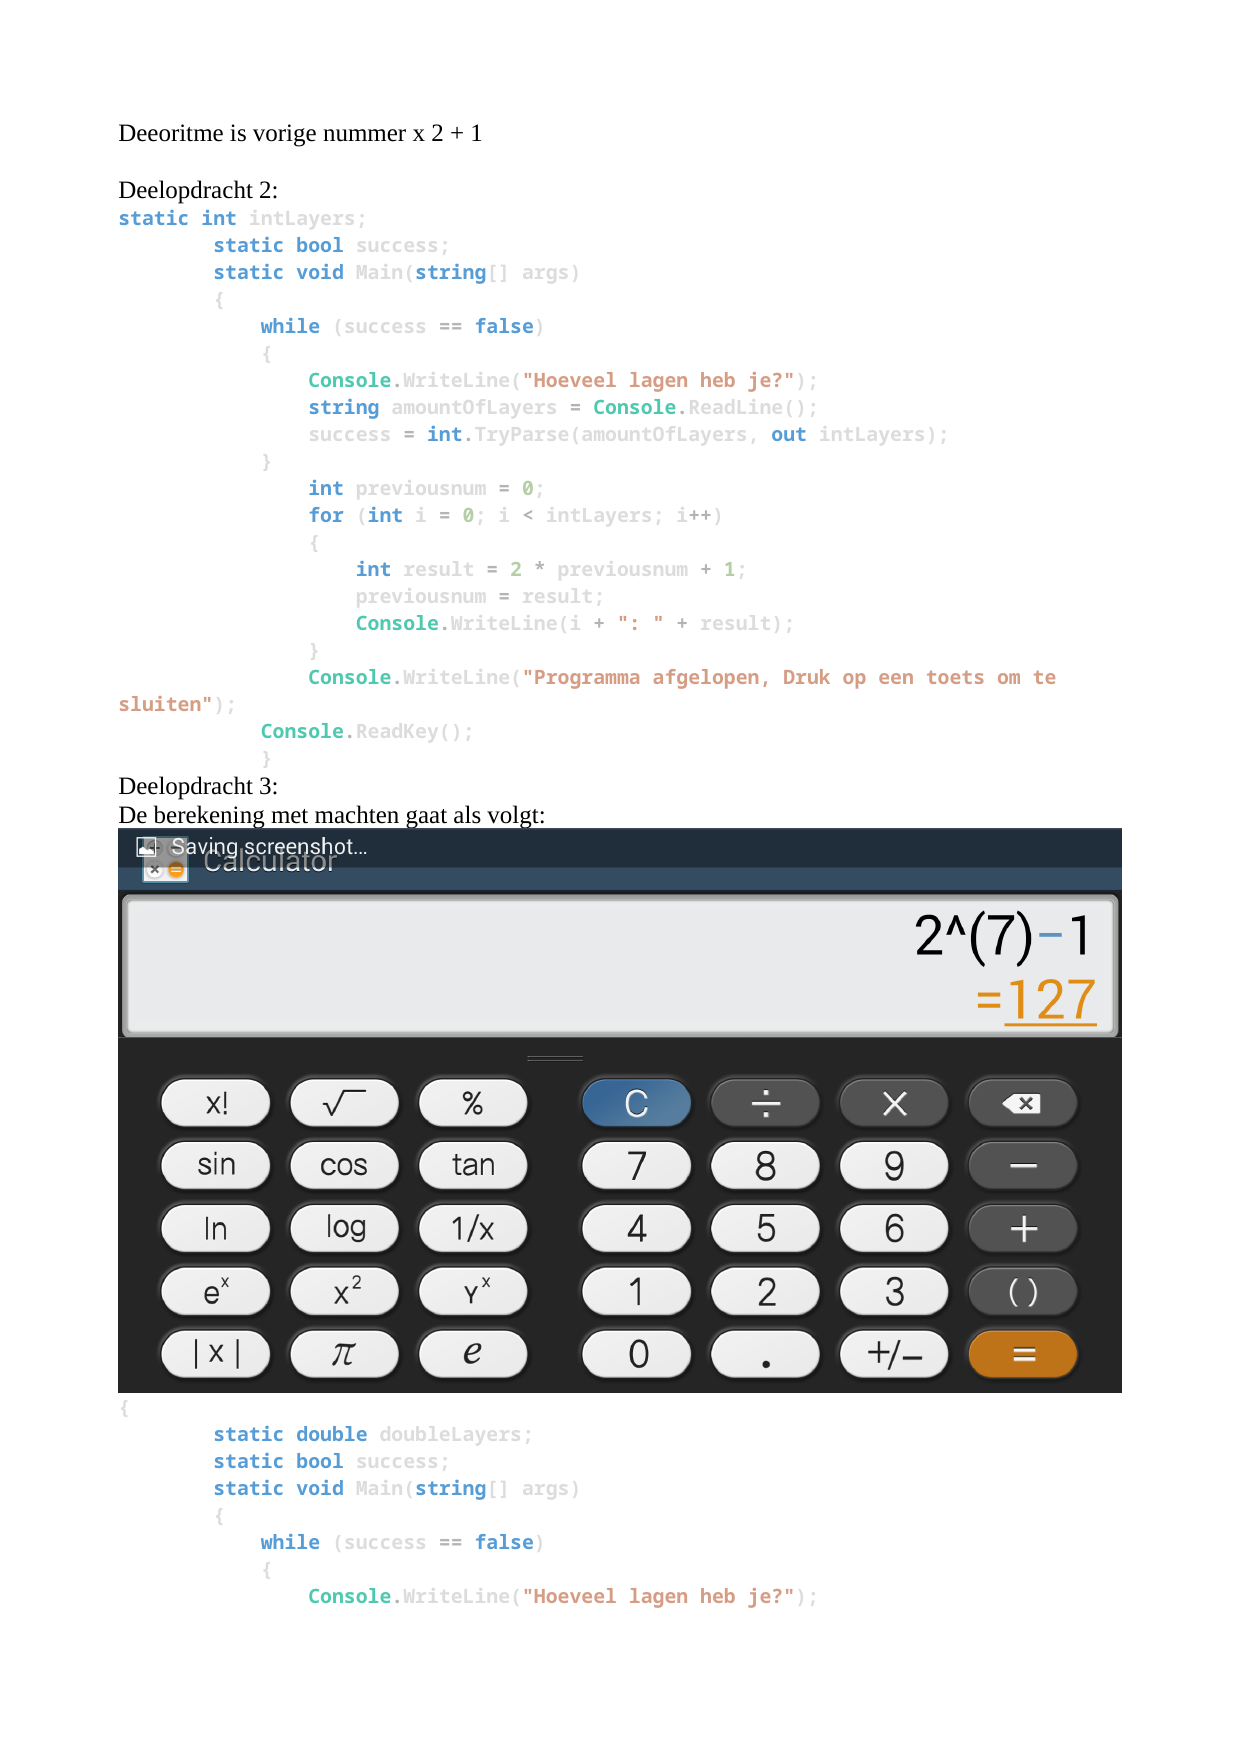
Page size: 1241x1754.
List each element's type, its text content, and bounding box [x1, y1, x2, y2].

text Deeoritme is vorige nummer x 2 + 1 [118, 118, 1122, 147]
text { [118, 528, 1122, 555]
text string amountOfLayers = Console.ReadLine(); [118, 393, 1122, 420]
text { [118, 285, 1122, 312]
text static int intLayers; [118, 204, 1122, 231]
text static bool success; [118, 1447, 1122, 1474]
text Deelopdracht 3: [118, 771, 1122, 800]
text Console.WriteLine(i + ": " + result); [118, 609, 1122, 636]
text { [118, 1555, 1122, 1582]
text Console.WriteLine("Hoeveel lagen heb je?"); [118, 366, 1122, 393]
text int result = 2 * previousnum + 1; [118, 555, 1122, 582]
text { [118, 1501, 1122, 1528]
text De berekening met machten gaat als volgt: [118, 800, 1122, 828]
text } [118, 636, 1122, 663]
text { [118, 1393, 1122, 1420]
text Console.ReadKey(); [118, 717, 1122, 744]
text while (success == false) [118, 312, 1122, 339]
text } [118, 744, 1122, 771]
text static double doubleLayers; [118, 1420, 1122, 1447]
picture [118, 828, 1122, 1393]
text Console.WriteLine("Programma afgelopen, Druk op een toets om te sluiten"); [118, 663, 1122, 717]
text int previousnum = 0; [118, 474, 1122, 501]
text static void Main(string[] args) [118, 258, 1122, 285]
text previousnum = result; [118, 582, 1122, 609]
text static bool success; [118, 231, 1122, 258]
text success = int.TryParse(amountOfLayers, out intLayers); [118, 420, 1122, 447]
text { [118, 339, 1122, 366]
text for (int i = 0; i < intLayers; i++) [118, 501, 1122, 528]
text Deelopdracht 2: [118, 176, 1122, 204]
text } [118, 447, 1122, 474]
text static void Main(string[] args) [118, 1474, 1122, 1501]
text Console.WriteLine("Hoeveel lagen heb je?"); [118, 1582, 1122, 1609]
text while (success == false) [118, 1528, 1122, 1555]
